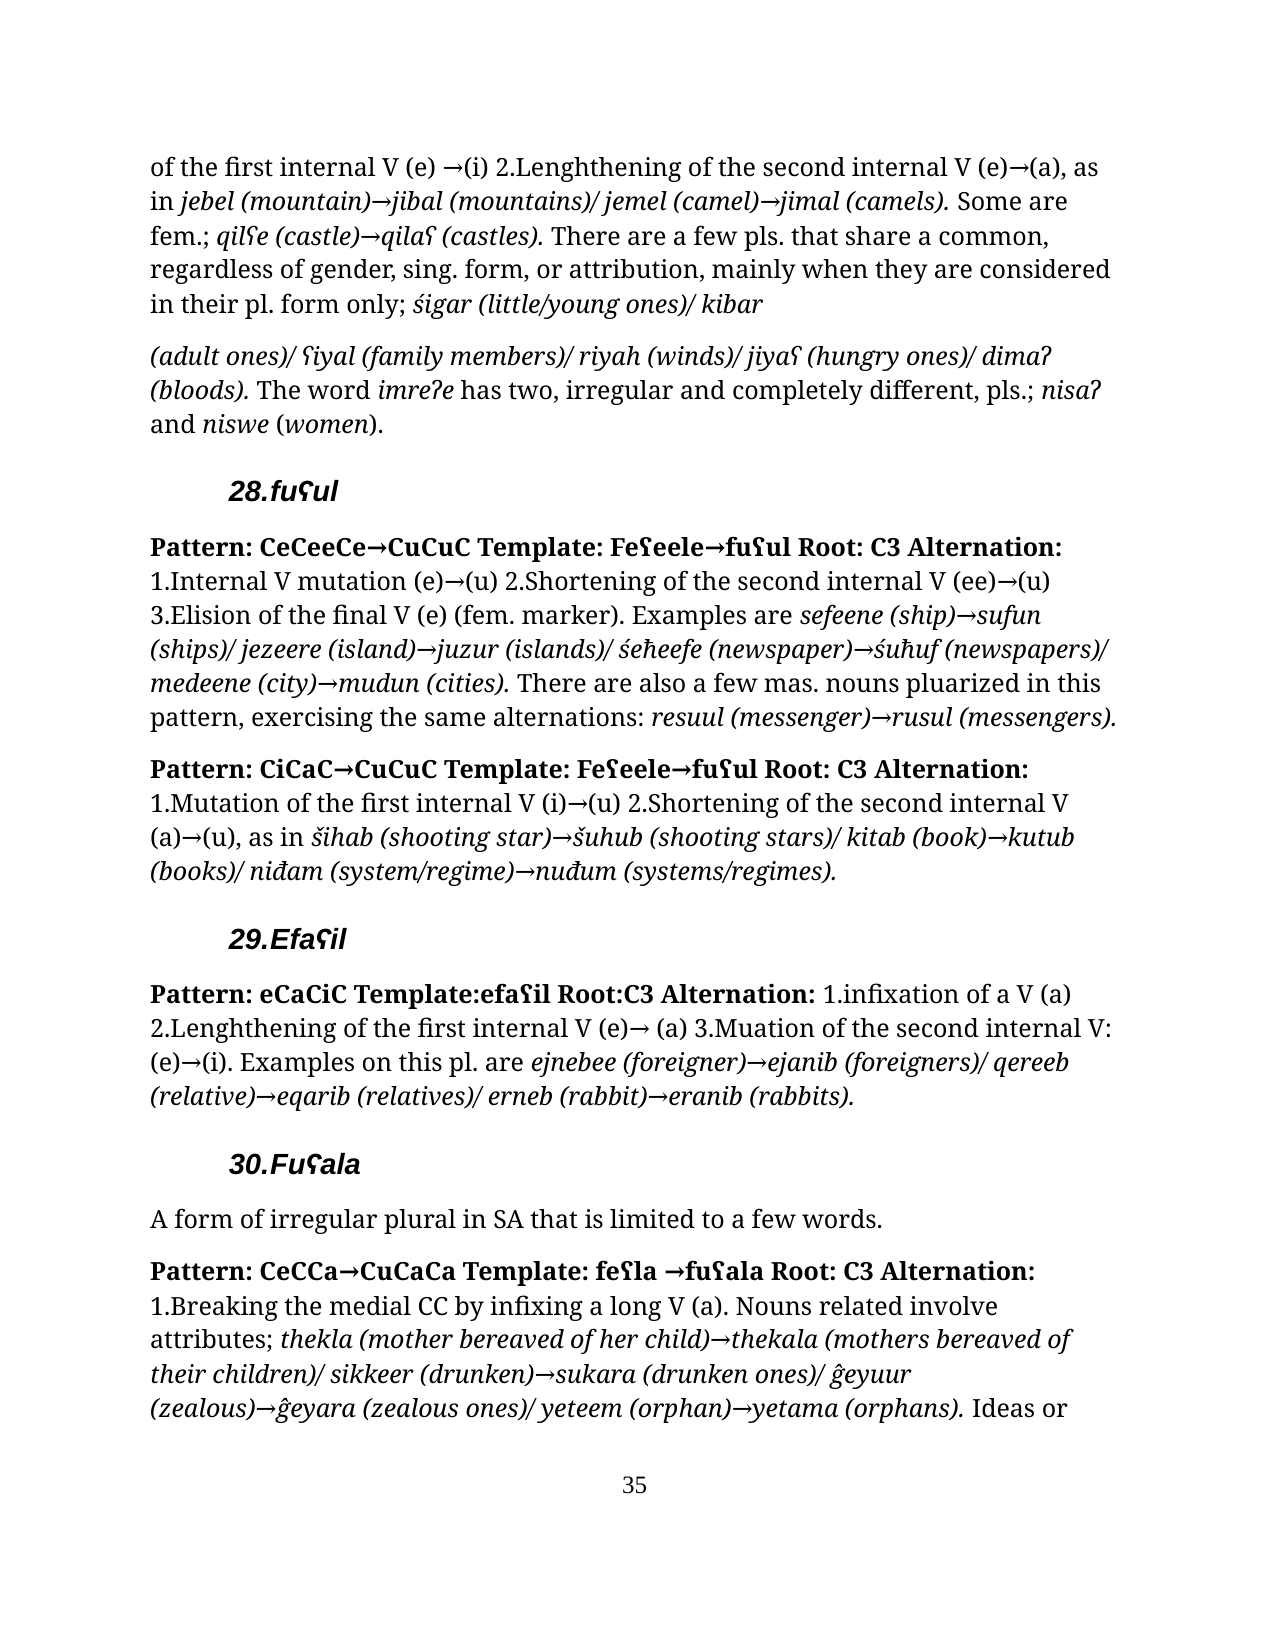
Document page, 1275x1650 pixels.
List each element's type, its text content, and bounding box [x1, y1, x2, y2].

subtitle Fuʕala [228, 1147, 1125, 1181]
subtitle Efaʕil [228, 922, 1125, 955]
text Pattern: eCaCiC Template:efaʕil Root:C3 Alternation: 1.infixation of a V (a) 2.Lenghthening of the first internal V (e)→ (a) 3.Muation of the second internal V: (e)→(i). Examples on this pl. are ejnebee (foreigner)→ejanib (foreigners)/ qereeb (relative)→eqarib (relatives)/ erneb (rabbit)→eranib (rabbits). [150, 977, 1125, 1113]
text Pattern: CiCaC→CuCuC Template: Feʕeele→fuʕul Root: C3 Alternation: 1.Mutation of the first internal V (i)→(u) 2.Shortening of the second internal V (a)→(u), as in šihab (shooting star)→šuhub (shooting stars)/ kitab (book)→kutub (books)/ niđam (system/regime)→nuđum (systems/regimes). [150, 752, 1125, 888]
text (adult ones)/ ʕiyal (family members)/ riyah (winds)/ jiyaʕ (hungry ones)/ dimaʔ (bloods). The word imreʔe has two, irregular and completely different, pls.; nisaʔ and niswe (women). [150, 338, 1125, 440]
text Pattern: CeCCa→CuCaCa Template: feʕla →fuʕala Root: C3 Alternation: 1.Breaking the medial CC by infixing a long V (a). Nouns related involve attributes; thekla (mother bereaved of her child)→thekala (mothers bereaved of their children)/ sikkeer (drunken)→sukara (drunken ones)/ ĝeyuur (zealous)→ĝeyara (zealous ones)/ yeteem (orphan)→yetama (orphans). Ideas or [150, 1254, 1125, 1424]
text of the first internal V (e) →(i) 2.Lenghthening of the second internal V (e)→(a), as in jebel (mountain)→jibal (mountains)/ jemel (camel)→jimal (camels). Some are fem.; qilʕe (castle)→qilaʕ (castles). There are a few pls. that share a common, regardless of gender, sing. form, or attribution, mainly when they are considered in their pl. form only; śigar (little/young ones)/ kibar [150, 150, 1125, 320]
subtitle fuʕul [228, 474, 1125, 508]
text A form of irregular plural in SA that is limited to a few words. [150, 1202, 1125, 1236]
text Pattern: CeCeeCe→CuCuC Template: Feʕeele→fuʕul Root: C3 Alternation: 1.Internal V mutation (e)→(u) 2.Shortening of the second internal V (ee)→(u) 3.Elision of the final V (e) (fem. marker). Examples are sefeene (ship)→sufun (ships)/ jezeere (island)→juzur (islands)/ śeħeefe (newspaper)→śuħuf (newspapers)/ medeene (city)→mudun (cities). There are also a few mas. nouns pluarized in this pattern, exercising the same alternations: resuul (messenger)→rusul (messengers). [150, 529, 1125, 734]
